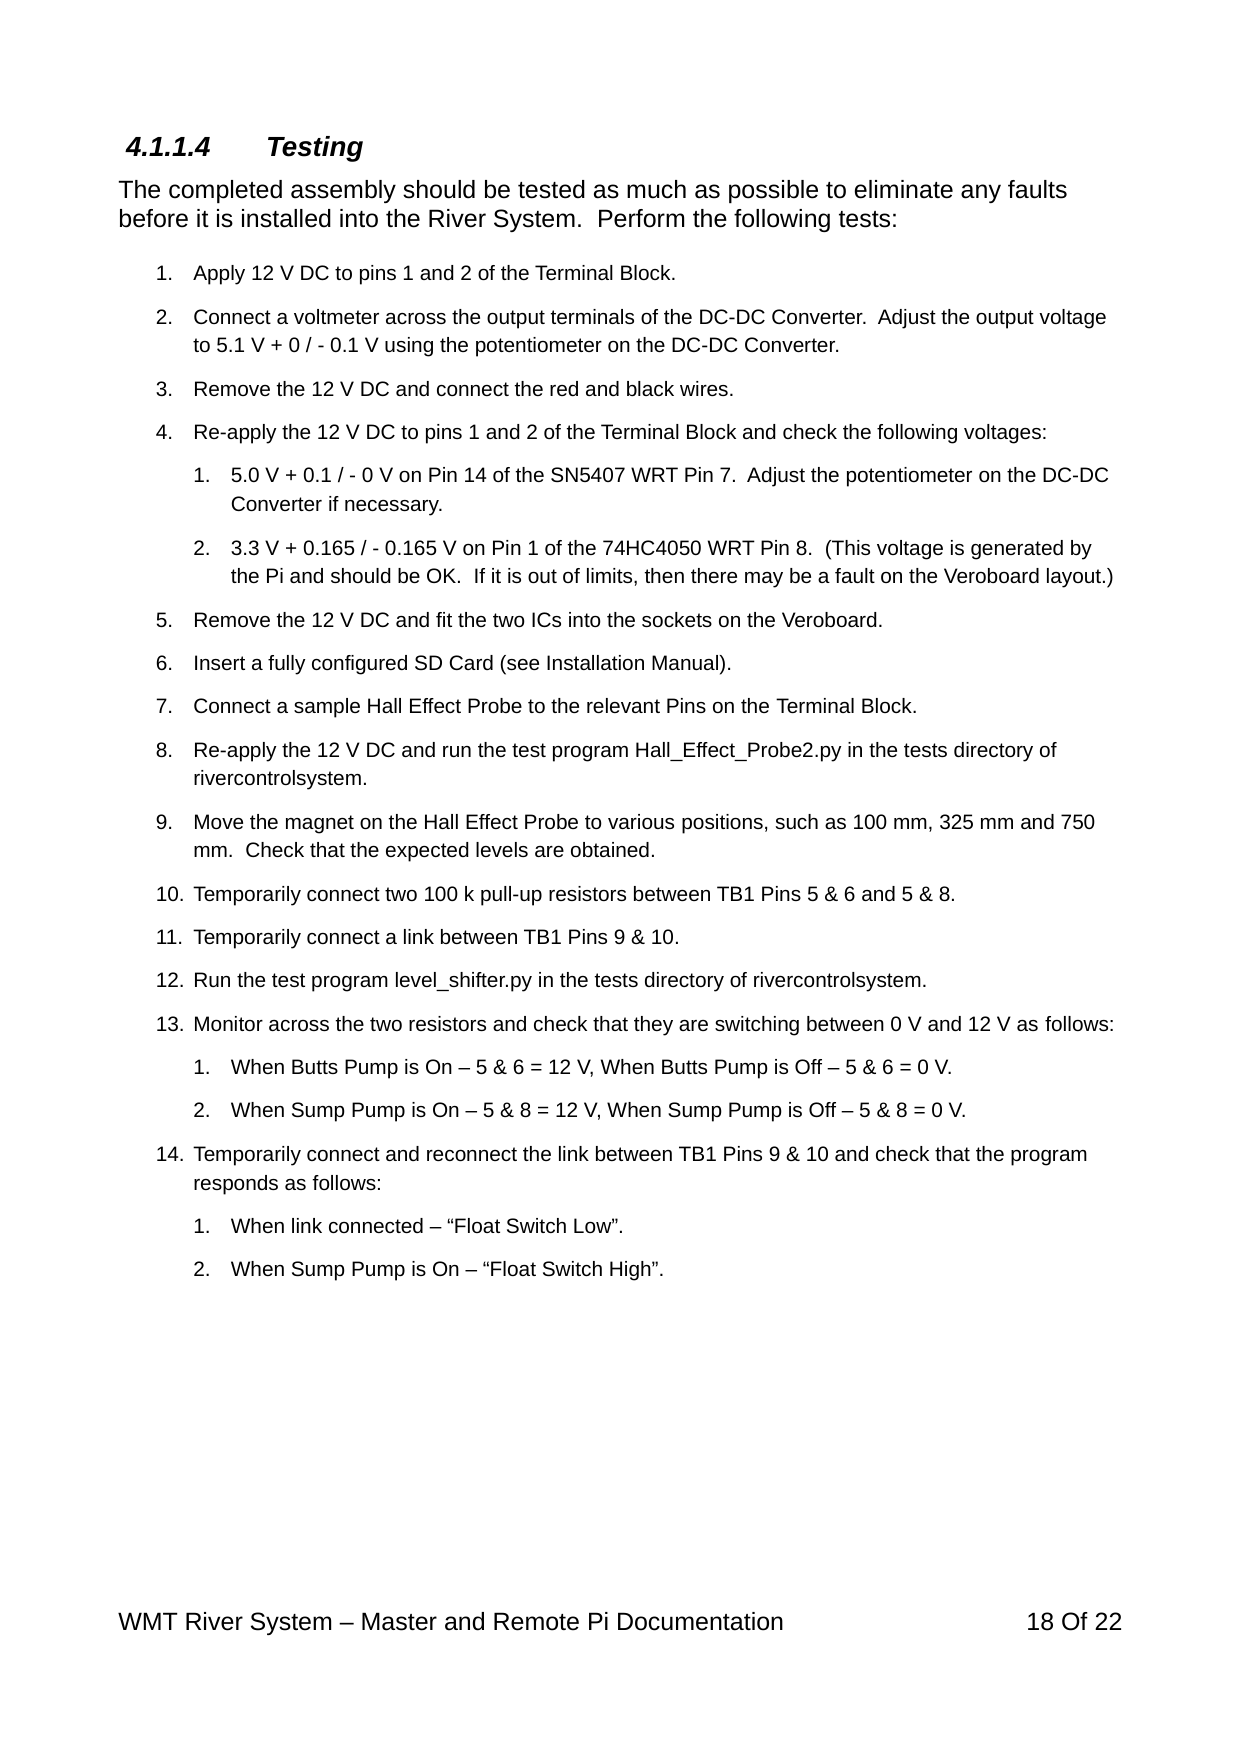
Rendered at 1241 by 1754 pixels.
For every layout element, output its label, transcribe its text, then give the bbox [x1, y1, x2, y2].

list Re-apply the 12 V DC to pins 1 and 2 of the Terminal Block and check the following voltages: [156, 420, 1122, 444]
list Temporarily connect a link between TB1 Pins 9 & 10. [156, 925, 1122, 949]
list Connect a voltmeter across the output terminals of the DC-DC Converter. Adjust the output voltage to 5.1 V + 0 / - 0.1 V using the potentiometer on the DC-DC Converter. [156, 304, 1122, 357]
list Re-apply the 12 V DC and run the test program Hall_Effect_Probe2.py in the tests directory of rivercontrolsystem. [156, 737, 1122, 790]
list 5.0 V + 0.1 / - 0 V on Pin 14 of the SN5407 WRT Pin 7. Adjust the potentiometer on the DC-DC Converter if necessary. [193, 463, 1122, 516]
list When Sump Pump is On – “Float Switch High”. [193, 1257, 1122, 1281]
list Temporarily connect and reconnect the link between TB1 Pins 9 & 10 and check that the program responds as follows: [156, 1142, 1122, 1194]
list Remove the 12 V DC and connect the red and black wires. [156, 377, 1122, 401]
text The completed assembly should be tested as much as possible to eliminate any faults before it is installed into the River System. Perform the following tests: [118, 175, 1122, 232]
list Move the magnet on the Hall Effect Probe to various positions, such as 100 mm, 325 mm and 750 mm. Check that the expected levels are obtained. [156, 809, 1122, 862]
subtitle Testing [118, 131, 1122, 162]
list Temporarily connect two 100 k pull-up resistors between TB1 Pins 5 & 6 and 5 & 8. [156, 882, 1122, 906]
list Remove the 12 V DC and fit the two ICs into the sockets on the Veroboard. [156, 607, 1122, 631]
list Connect a sample Hall Effect Probe to the relevant Pins on the Terminal Block. [156, 694, 1122, 718]
list 3.3 V + 0.165 / - 0.165 V on Pin 1 of the 74HC4050 WRT Pin 8. (This voltage is generated by the Pi and should be OK. If it is out of limits, then there may be a fault on the Veroboard layout.) [193, 535, 1122, 588]
list Monitor across the two resistors and check that they are switching between 0 V and 12 V as follows: [156, 1012, 1122, 1036]
list Apply 12 V DC to pins 1 and 2 of the Terminal Block. [156, 261, 1122, 285]
list When Sump Pump is On – 5 & 8 = 12 V, When Sump Pump is Off – 5 & 8 = 0 V. [193, 1098, 1122, 1122]
list Insert a fully configured SD Card (see Installation Manual). [156, 651, 1122, 675]
list Run the test program level_shifter.py in the tests directory of rivercontrolsystem. [156, 968, 1122, 992]
list When link connected – “Float Switch Low”. [193, 1214, 1122, 1238]
list When Butts Pump is On – 5 & 6 = 12 V, When Butts Pump is Off – 5 & 6 = 0 V. [193, 1055, 1122, 1079]
